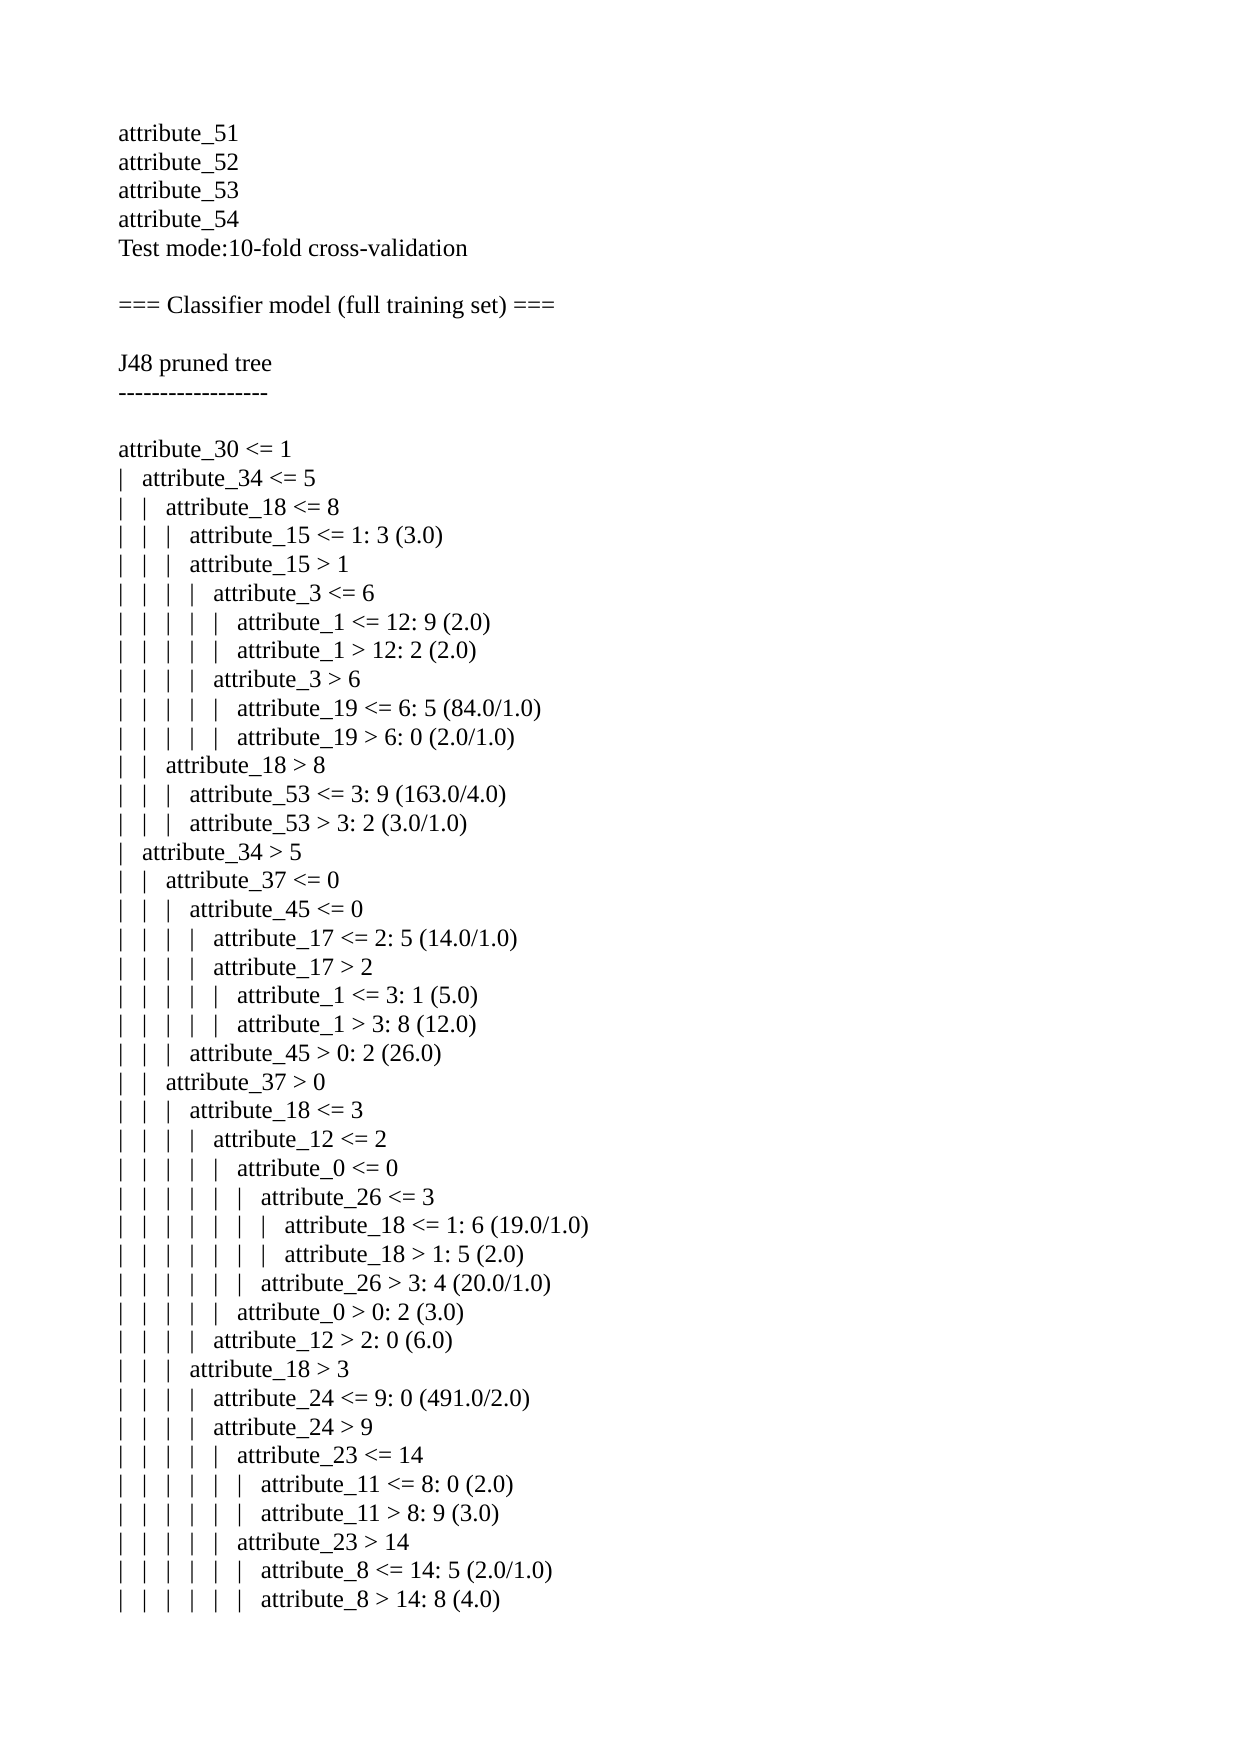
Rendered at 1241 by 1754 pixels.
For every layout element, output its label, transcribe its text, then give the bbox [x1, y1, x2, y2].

text | | | | | attribute_19 > 6: 0 (2.0/1.0) [118, 722, 1122, 751]
text attribute_53 [118, 176, 1122, 204]
text | | | | | attribute_1 > 3: 8 (12.0) [118, 1009, 1122, 1038]
text | | | attribute_45 > 0: 2 (26.0) [118, 1038, 1122, 1067]
text | | | | attribute_12 > 2: 0 (6.0) [118, 1326, 1122, 1354]
text | | | attribute_53 > 3: 2 (3.0/1.0) [118, 808, 1122, 837]
text | | | | attribute_17 > 2 [118, 952, 1122, 981]
text | | | | | attribute_0 <= 0 [118, 1153, 1122, 1182]
text | attribute_34 > 5 [118, 837, 1122, 866]
text | | | | | | | attribute_18 <= 1: 6 (19.0/1.0) [118, 1211, 1122, 1239]
text | | attribute_18 <= 8 [118, 492, 1122, 521]
text | | attribute_18 > 8 [118, 751, 1122, 779]
text === Classifier model (full training set) === [118, 291, 1122, 319]
text attribute_30 <= 1 [118, 434, 1122, 463]
text | | | | | attribute_23 <= 14 [118, 1441, 1122, 1469]
text | | | | | | attribute_26 > 3: 4 (20.0/1.0) [118, 1268, 1122, 1297]
text | | | attribute_53 <= 3: 9 (163.0/4.0) [118, 779, 1122, 808]
text | | | | | | attribute_11 > 8: 9 (3.0) [118, 1498, 1122, 1527]
text | | | attribute_45 <= 0 [118, 894, 1122, 923]
text | | | attribute_18 > 3 [118, 1354, 1122, 1383]
text | | | | | attribute_1 <= 12: 9 (2.0) [118, 607, 1122, 636]
text | | | | | attribute_0 > 0: 2 (3.0) [118, 1297, 1122, 1326]
text | | | | | | | attribute_18 > 1: 5 (2.0) [118, 1239, 1122, 1268]
text | | | | attribute_17 <= 2: 5 (14.0/1.0) [118, 923, 1122, 952]
text | | attribute_37 > 0 [118, 1067, 1122, 1096]
text | | | attribute_15 <= 1: 3 (3.0) [118, 521, 1122, 549]
text | | | | | attribute_23 > 14 [118, 1527, 1122, 1556]
text | | | attribute_18 <= 3 [118, 1096, 1122, 1124]
text | | | | | | attribute_8 > 14: 8 (4.0) [118, 1584, 1122, 1613]
text attribute_51 [118, 118, 1122, 147]
text attribute_52 [118, 147, 1122, 176]
text | | attribute_37 <= 0 [118, 866, 1122, 894]
text attribute_54 [118, 204, 1122, 233]
text | | | | | | attribute_26 <= 3 [118, 1182, 1122, 1211]
text J48 pruned tree [118, 348, 1122, 377]
text | | | | | | attribute_11 <= 8: 0 (2.0) [118, 1469, 1122, 1498]
text | | | | attribute_3 <= 6 [118, 578, 1122, 607]
text | | | | attribute_12 <= 2 [118, 1124, 1122, 1153]
text | | | | | | attribute_8 <= 14: 5 (2.0/1.0) [118, 1556, 1122, 1584]
text | | | | attribute_24 > 9 [118, 1412, 1122, 1441]
text | | | attribute_15 > 1 [118, 549, 1122, 578]
text | | | | | attribute_19 <= 6: 5 (84.0/1.0) [118, 693, 1122, 722]
text | | | | attribute_24 <= 9: 0 (491.0/2.0) [118, 1383, 1122, 1412]
text ------------------ [118, 377, 1122, 406]
text | attribute_34 <= 5 [118, 463, 1122, 492]
text Test mode:10-fold cross-validation [118, 233, 1122, 262]
text | | | | attribute_3 > 6 [118, 664, 1122, 693]
text | | | | | attribute_1 <= 3: 1 (5.0) [118, 981, 1122, 1009]
text | | | | | attribute_1 > 12: 2 (2.0) [118, 636, 1122, 664]
